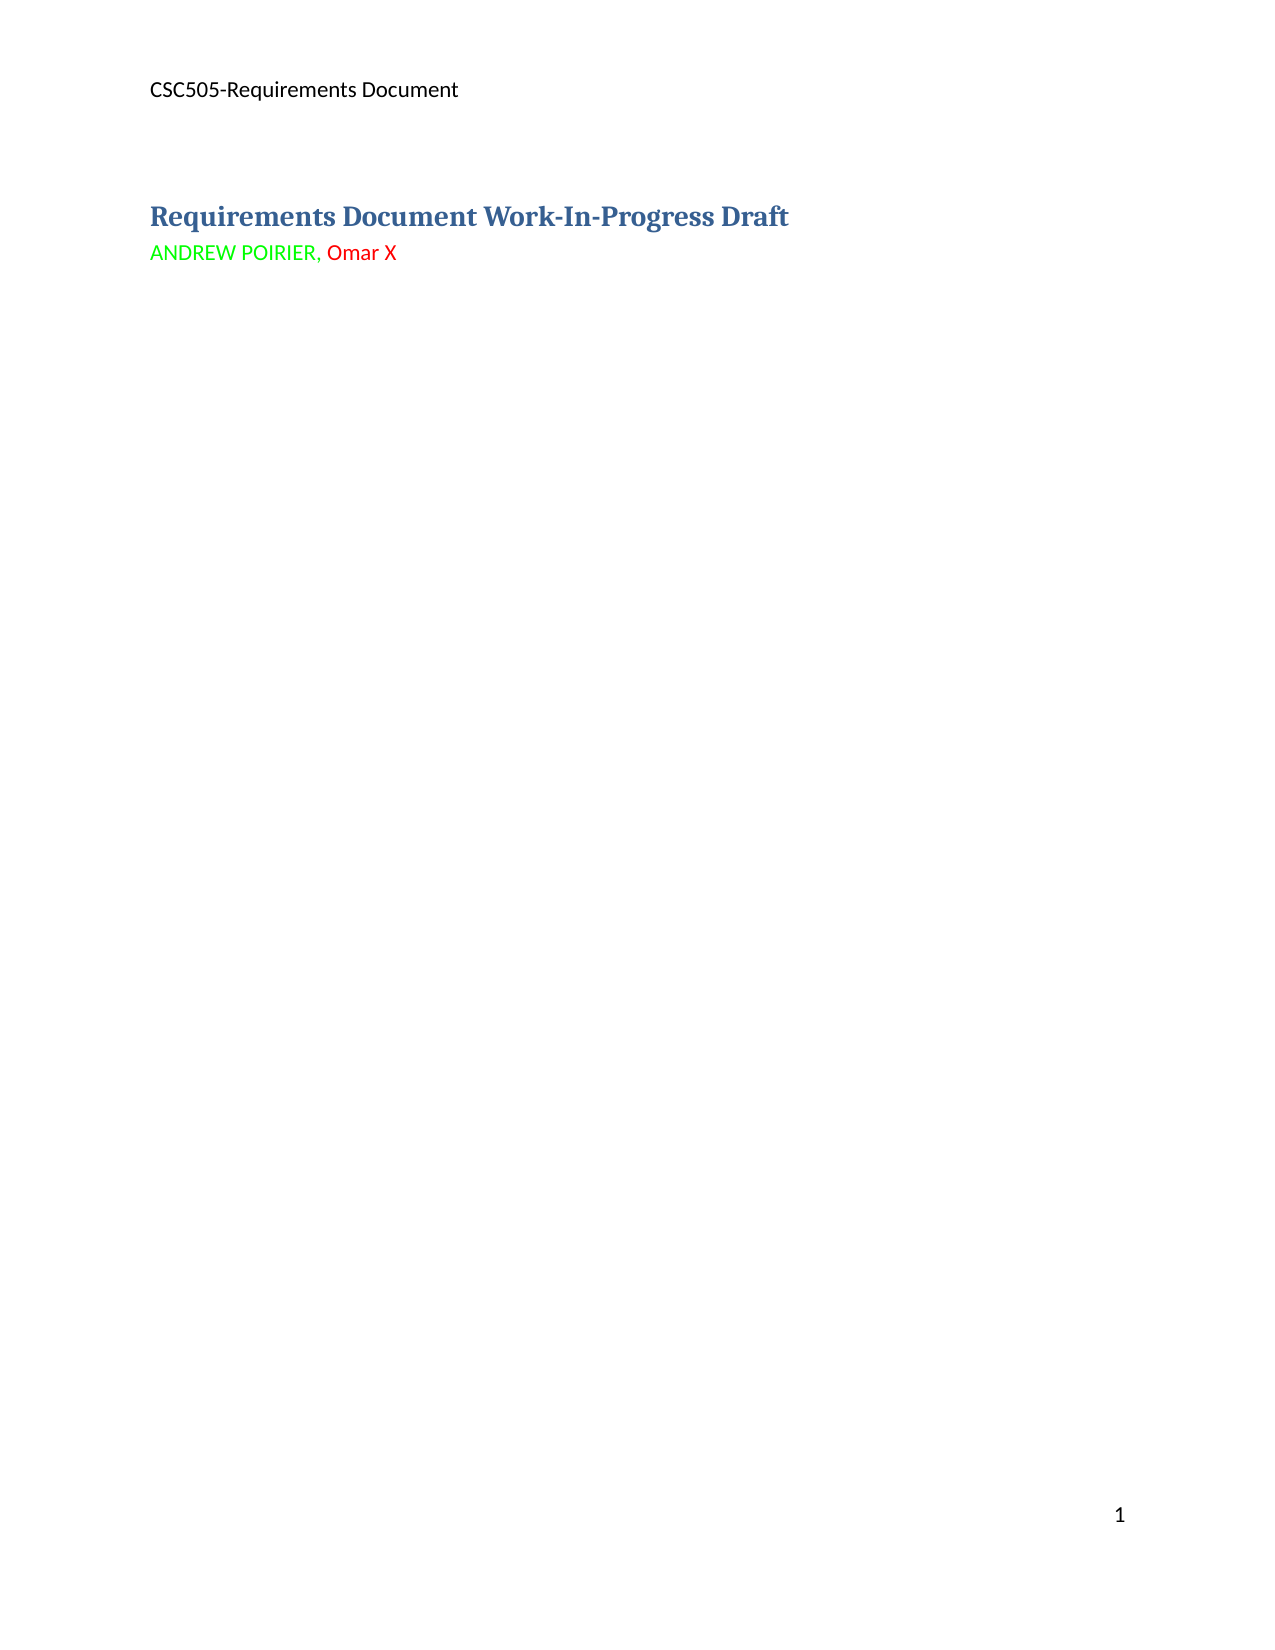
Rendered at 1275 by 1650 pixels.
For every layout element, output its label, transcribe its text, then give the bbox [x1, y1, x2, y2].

text ANDREW POIRIER, Omar X [150, 238, 1125, 267]
subtitle Requirements Document Work-In-Progress Draft [150, 200, 1125, 233]
